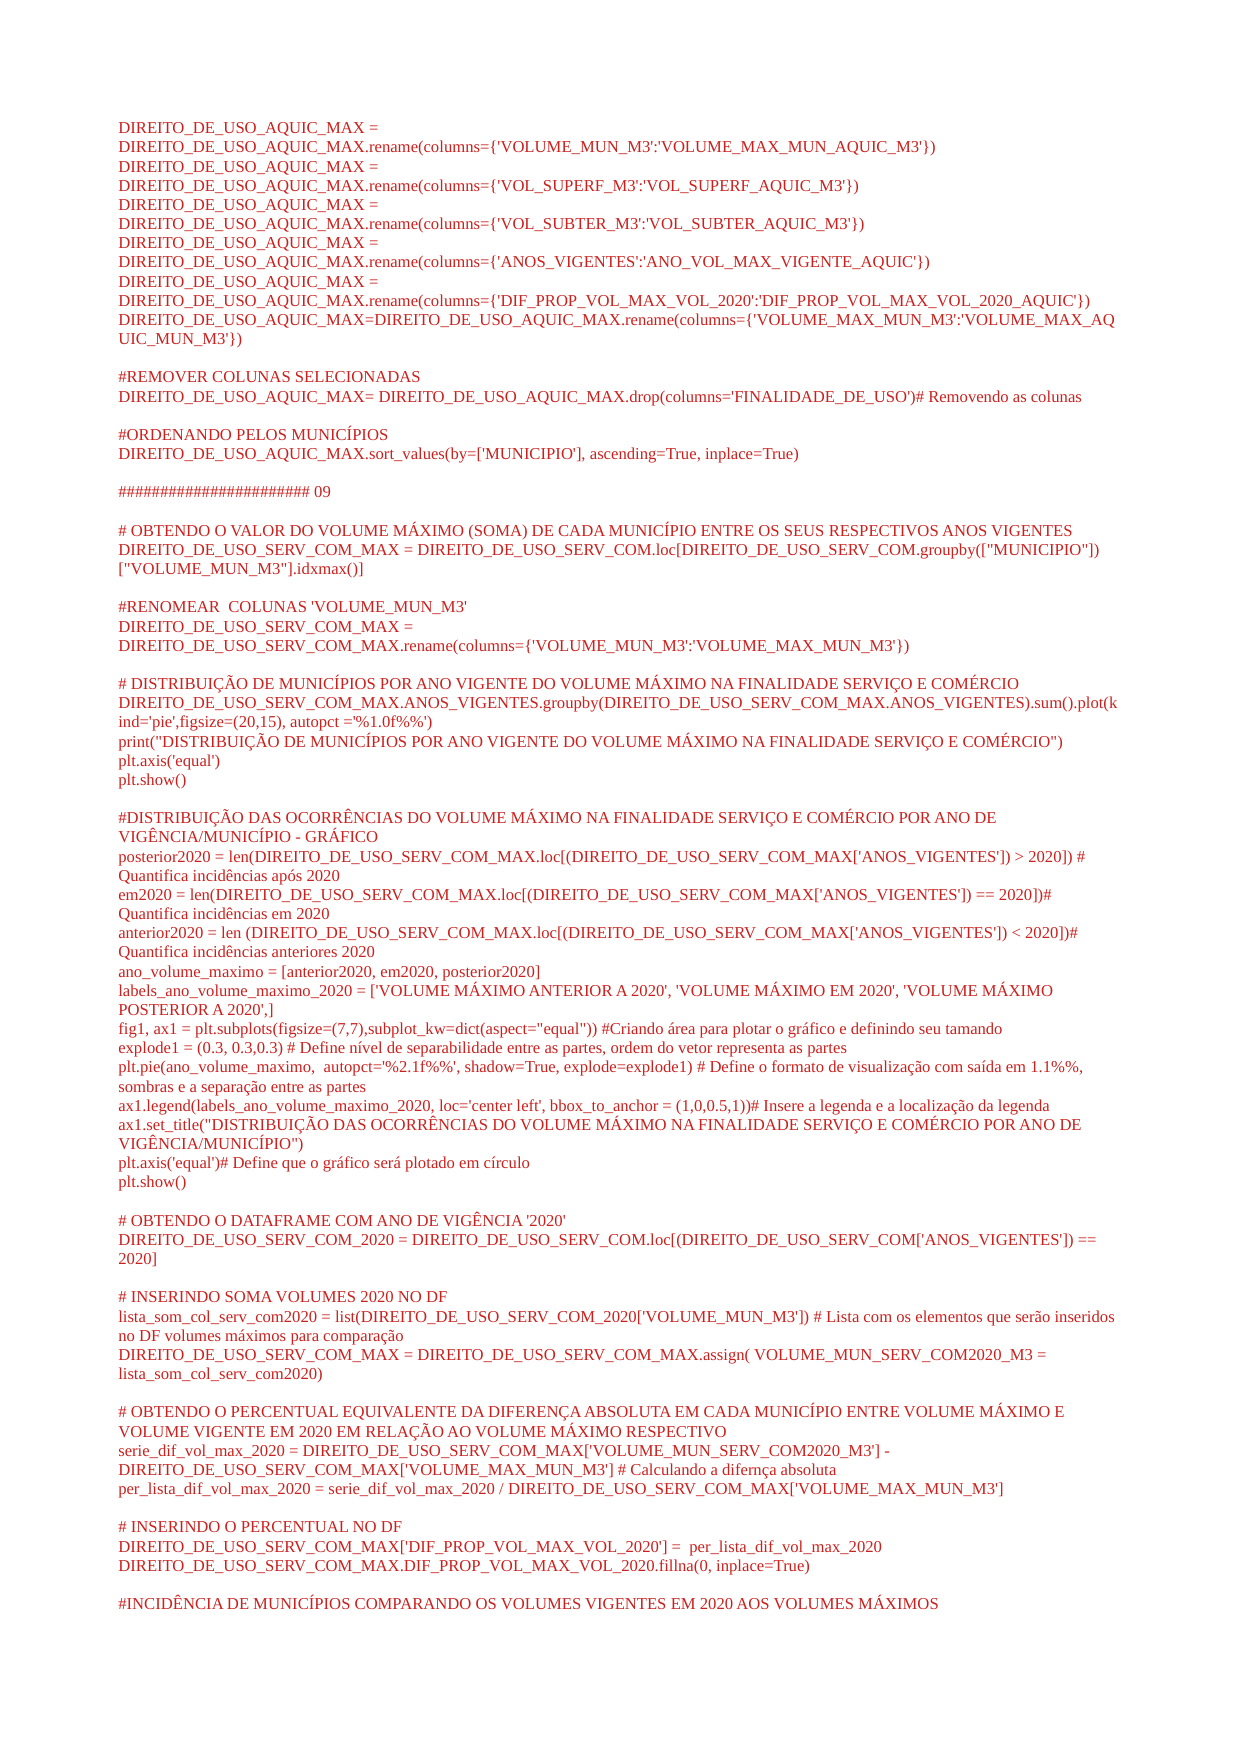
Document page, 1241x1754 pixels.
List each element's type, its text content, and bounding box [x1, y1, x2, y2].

text explode1 = (0.3, 0.3,0.3) # Define nível de separabilidade entre as partes, ordem do vetor representa as partes [118, 1038, 1122, 1057]
text em2020 = len(DIREITO_DE_USO_SERV_COM_MAX.loc[(DIREITO_DE_USO_SERV_COM_MAX['ANOS_VIGENTES']) == 2020])# Quantifica incidências em 2020 [118, 885, 1122, 923]
text DIREITO_DE_USO_AQUIC_MAX = DIREITO_DE_USO_AQUIC_MAX.rename(columns={'ANOS_VIGENTES':'ANO_VOL_MAX_VIGENTE_AQUIC'}) [118, 233, 1122, 271]
text DIREITO_DE_USO_AQUIC_MAX = DIREITO_DE_USO_AQUIC_MAX.rename(columns={'VOL_SUPERF_M3':'VOL_SUPERF_AQUIC_M3'}) [118, 156, 1122, 195]
text plt.axis('equal') [118, 751, 1122, 770]
text DIREITO_DE_USO_SERV_COM_MAX = DIREITO_DE_USO_SERV_COM_MAX.assign( VOLUME_MUN_SERV_COM2020_M3 = lista_som_col_serv_com2020) [118, 1345, 1122, 1383]
text #RENOMEAR COLUNAS 'VOLUME_MUN_M3' [118, 597, 1122, 616]
text ####################### 09 [118, 482, 1122, 501]
text #REMOVER COLUNAS SELECIONADAS [118, 367, 1122, 386]
text per_lista_dif_vol_max_2020 = serie_dif_vol_max_2020 / DIREITO_DE_USO_SERV_COM_MAX['VOLUME_MAX_MUN_M3'] [118, 1479, 1122, 1498]
text # INSERINDO SOMA VOLUMES 2020 NO DF [118, 1287, 1122, 1306]
text DIREITO_DE_USO_SERV_COM_MAX = DIREITO_DE_USO_SERV_COM_MAX.rename(columns={'VOLUME_MUN_M3':'VOLUME_MAX_MUN_M3'}) [118, 616, 1122, 655]
text plt.show() [118, 1172, 1122, 1191]
text # OBTENDO O DATAFRAME COM ANO DE VIGÊNCIA '2020' [118, 1211, 1122, 1230]
text plt.pie(ano_volume_maximo, autopct='%2.1f%%', shadow=True, explode=explode1) # Define o formato de visualização com saída em 1.1%%, sombras e a separação entre as partes [118, 1057, 1122, 1096]
text #DISTRIBUIÇÃO DAS OCORRÊNCIAS DO VOLUME MÁXIMO NA FINALIDADE SERVIÇO E COMÉRCIO POR ANO DE VIGÊNCIA/MUNICÍPIO - GRÁFICO [118, 808, 1122, 846]
text anterior2020 = len (DIREITO_DE_USO_SERV_COM_MAX.loc[(DIREITO_DE_USO_SERV_COM_MAX['ANOS_VIGENTES']) < 2020])# Quantifica incidências anteriores 2020 [118, 923, 1122, 961]
text lista_som_col_serv_com2020 = list(DIREITO_DE_USO_SERV_COM_2020['VOLUME_MUN_M3']) # Lista com os elementos que serão inseridos no DF volumes máximos para comparação [118, 1306, 1122, 1345]
text serie_dif_vol_max_2020 = DIREITO_DE_USO_SERV_COM_MAX['VOLUME_MUN_SERV_COM2020_M3'] - DIREITO_DE_USO_SERV_COM_MAX['VOLUME_MAX_MUN_M3'] # Calculando a difernça absoluta [118, 1441, 1122, 1479]
text #INCIDÊNCIA DE MUNICÍPIOS COMPARANDO OS VOLUMES VIGENTES EM 2020 AOS VOLUMES MÁXIMOS [118, 1594, 1122, 1613]
text # OBTENDO O PERCENTUAL EQUIVALENTE DA DIFERENÇA ABSOLUTA EM CADA MUNICÍPIO ENTRE VOLUME MÁXIMO E VOLUME VIGENTE EM 2020 EM RELAÇÃO AO VOLUME MÁXIMO RESPECTIVO [118, 1402, 1122, 1441]
text DIREITO_DE_USO_SERV_COM_MAX = DIREITO_DE_USO_SERV_COM.loc[DIREITO_DE_USO_SERV_COM.groupby(["MUNICIPIO"])["VOLUME_MUN_M3"].idxmax()] [118, 540, 1122, 578]
text DIREITO_DE_USO_AQUIC_MAX = DIREITO_DE_USO_AQUIC_MAX.rename(columns={'VOL_SUBTER_M3':'VOL_SUBTER_AQUIC_M3'}) [118, 195, 1122, 233]
text posterior2020 = len(DIREITO_DE_USO_SERV_COM_MAX.loc[(DIREITO_DE_USO_SERV_COM_MAX['ANOS_VIGENTES']) > 2020]) # Quantifica incidências após 2020 [118, 846, 1122, 885]
text plt.show() [118, 770, 1122, 789]
text #ORDENANDO PELOS MUNICÍPIOS [118, 425, 1122, 444]
text ax1.legend(labels_ano_volume_maximo_2020, loc='center left', bbox_to_anchor = (1,0,0.5,1))# Insere a legenda e a localização da legenda [118, 1096, 1122, 1115]
text DIREITO_DE_USO_AQUIC_MAX= DIREITO_DE_USO_AQUIC_MAX.drop(columns='FINALIDADE_DE_USO')# Removendo as colunas [118, 386, 1122, 406]
text plt.axis('equal')# Define que o gráfico será plotado em círculo [118, 1153, 1122, 1172]
text DIREITO_DE_USO_SERV_COM_MAX['DIF_PROP_VOL_MAX_VOL_2020'] = per_lista_dif_vol_max_2020 [118, 1536, 1122, 1556]
text DIREITO_DE_USO_AQUIC_MAX.sort_values(by=['MUNICIPIO'], ascending=True, inplace=True) [118, 444, 1122, 463]
text # INSERINDO O PERCENTUAL NO DF [118, 1517, 1122, 1536]
text ano_volume_maximo = [anterior2020, em2020, posterior2020] [118, 961, 1122, 981]
text # DISTRIBUIÇÃO DE MUNICÍPIOS POR ANO VIGENTE DO VOLUME MÁXIMO NA FINALIDADE SERVIÇO E COMÉRCIO [118, 674, 1122, 693]
text DIREITO_DE_USO_SERV_COM_MAX.ANOS_VIGENTES.groupby(DIREITO_DE_USO_SERV_COM_MAX.ANOS_VIGENTES).sum().plot(kind='pie',figsize=(20,15), autopct ='%1.0f%%') [118, 693, 1122, 731]
text DIREITO_DE_USO_AQUIC_MAX = DIREITO_DE_USO_AQUIC_MAX.rename(columns={'VOLUME_MUN_M3':'VOLUME_MAX_MUN_AQUIC_M3'}) [118, 118, 1122, 156]
text labels_ano_volume_maximo_2020 = ['VOLUME MÁXIMO ANTERIOR A 2020', 'VOLUME MÁXIMO EM 2020', 'VOLUME MÁXIMO POSTERIOR A 2020',] [118, 981, 1122, 1019]
text DIREITO_DE_USO_AQUIC_MAX=DIREITO_DE_USO_AQUIC_MAX.rename(columns={'VOLUME_MAX_MUN_M3':'VOLUME_MAX_AQUIC_MUN_M3'}) [118, 310, 1122, 348]
text DIREITO_DE_USO_AQUIC_MAX = DIREITO_DE_USO_AQUIC_MAX.rename(columns={'DIF_PROP_VOL_MAX_VOL_2020':'DIF_PROP_VOL_MAX_VOL_2020_AQUIC'}) [118, 271, 1122, 310]
text print("DISTRIBUIÇÃO DE MUNICÍPIOS POR ANO VIGENTE DO VOLUME MÁXIMO NA FINALIDADE SERVIÇO E COMÉRCIO") [118, 731, 1122, 751]
text # OBTENDO O VALOR DO VOLUME MÁXIMO (SOMA) DE CADA MUNICÍPIO ENTRE OS SEUS RESPECTIVOS ANOS VIGENTES [118, 521, 1122, 540]
text ax1.set_title("DISTRIBUIÇÃO DAS OCORRÊNCIAS DO VOLUME MÁXIMO NA FINALIDADE SERVIÇO E COMÉRCIO POR ANO DE VIGÊNCIA/MUNICÍPIO") [118, 1115, 1122, 1153]
text DIREITO_DE_USO_SERV_COM_MAX.DIF_PROP_VOL_MAX_VOL_2020.fillna(0, inplace=True) [118, 1556, 1122, 1575]
text DIREITO_DE_USO_SERV_COM_2020 = DIREITO_DE_USO_SERV_COM.loc[(DIREITO_DE_USO_SERV_COM['ANOS_VIGENTES']) == 2020] [118, 1230, 1122, 1268]
text fig1, ax1 = plt.subplots(figsize=(7,7),subplot_kw=dict(aspect="equal")) #Criando área para plotar o gráfico e definindo seu tamando [118, 1019, 1122, 1038]
